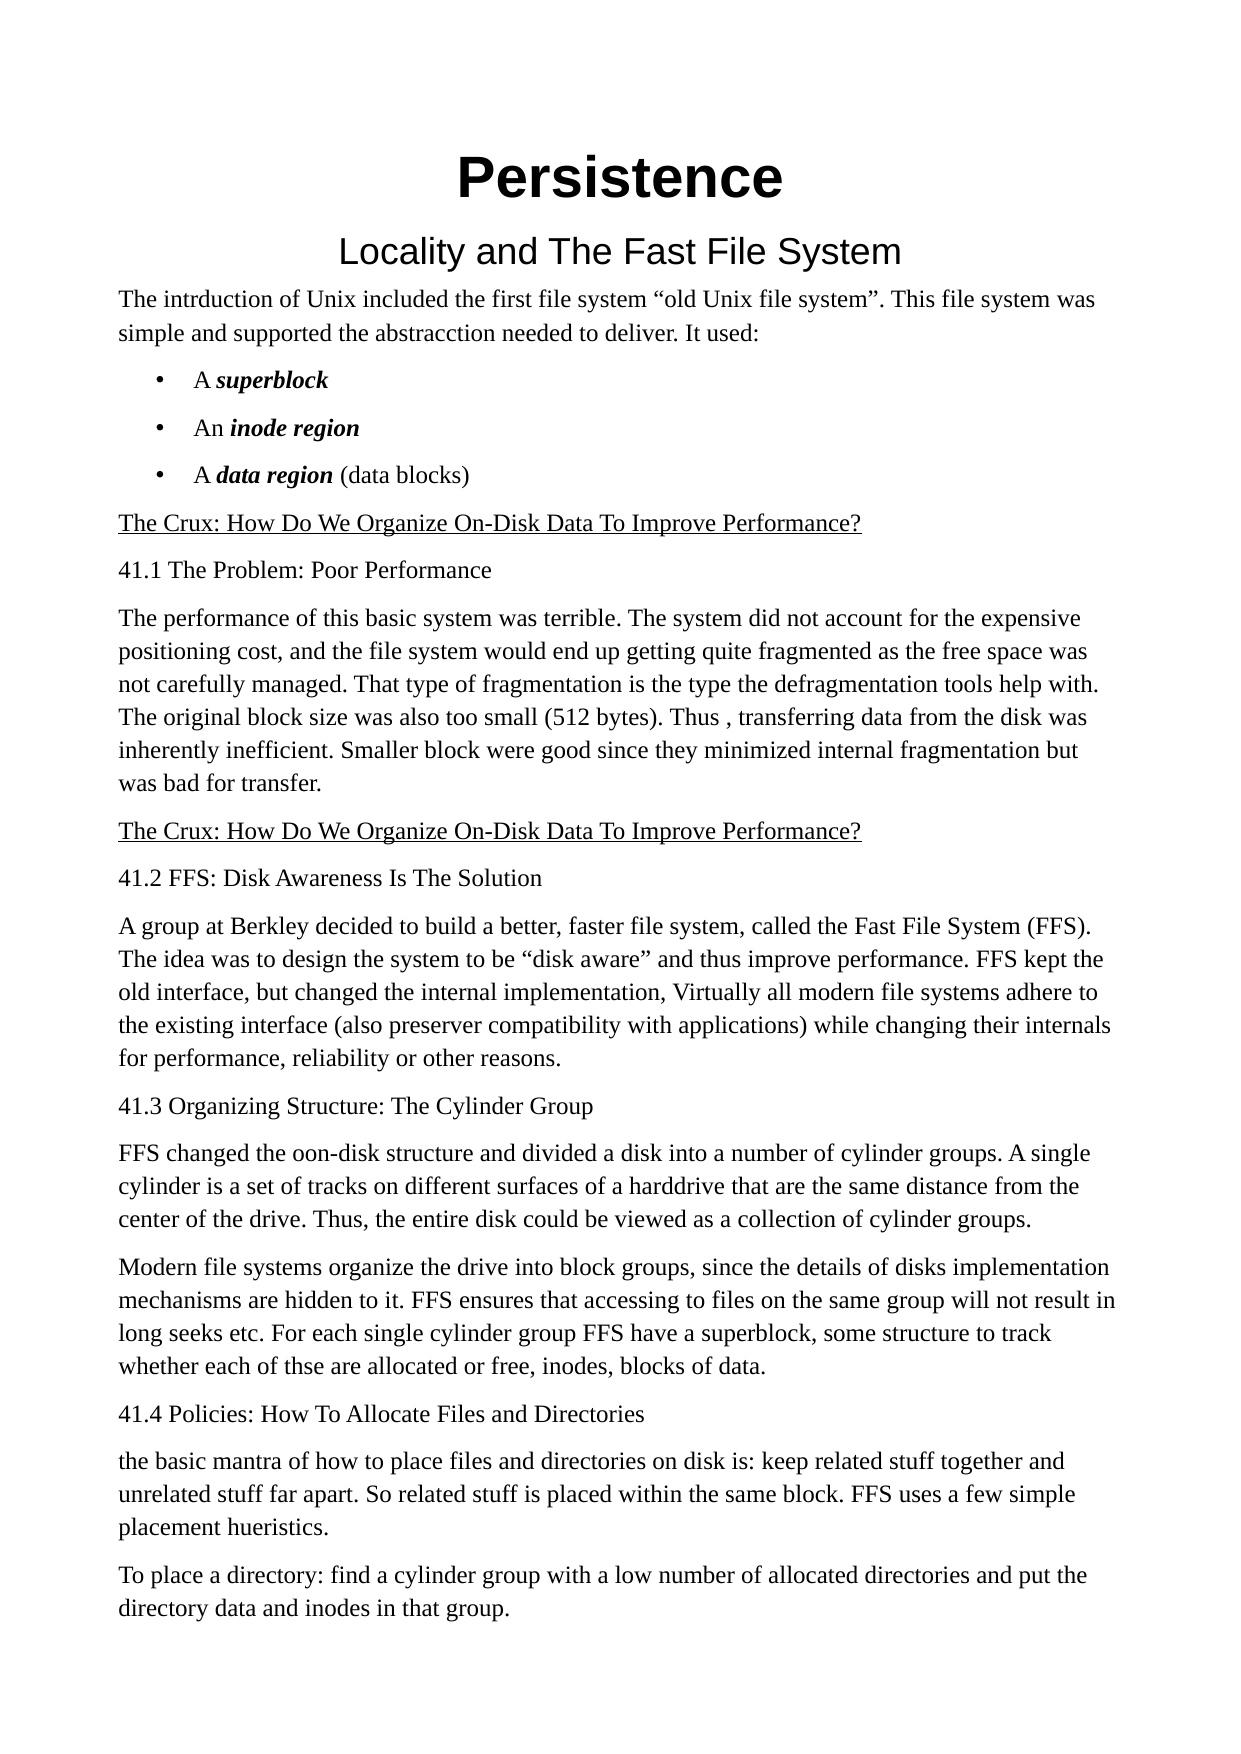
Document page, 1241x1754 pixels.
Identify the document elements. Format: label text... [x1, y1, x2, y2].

list A superblock [156, 365, 1122, 394]
text The Crux: How Do We Organize On-Disk Data To Improve Performance? [118, 508, 1122, 537]
text The intrduction of Unix included the first file system “old Unix file system”. This file system was simple and supported the abstracction needed to deliver. It used: [118, 284, 1122, 346]
text The Crux: How Do We Organize On-Disk Data To Improve Performance? [118, 816, 1122, 845]
text 41.4 Policies: How To Allocate Files and Directories [118, 1399, 1122, 1427]
text the basic mantra of how to place files and directories on disk is: keep related stuff together and unrelated stuff far apart. So related stuff is placed within the same block. FFS uses a few simple placement hueristics. [118, 1446, 1122, 1541]
text Modern file systems organize the drive into block groups, since the details of disks implementation mechanisms are hidden to it. FFS ensures that accessing to files on the same group will not result in long seeks etc. For each single cylinder group FFS have a superblock, some structure to track whether each of thse are allocated or free, inodes, blocks of data. [118, 1252, 1122, 1380]
list An inode region [156, 413, 1122, 442]
text 41.3 Organizing Structure: The Cylinder Group [118, 1091, 1122, 1119]
subtitle Locality and The Fast File System [118, 229, 1122, 272]
title Persistence [118, 143, 1122, 210]
list A data region (data blocks) [156, 460, 1122, 489]
text FFS changed the oon-disk structure and divided a disk into a number of cylinder groups. A single cylinder is a set of tracks on different surfaces of a harddrive that are the same distance from the center of the drive. Thus, the entire disk could be viewed as a collection of cylinder groups. [118, 1138, 1122, 1233]
text 41.2 FFS: Disk Awareness Is The Solution [118, 863, 1122, 892]
text To place a directory: find a cylinder group with a low number of allocated directories and put the directory data and inodes in that group. [118, 1560, 1122, 1622]
text The performance of this basic system was terrible. The system did not account for the expensive positioning cost, and the file system would end up getting quite fragmented as the free space was not carefully managed. That type of fragmentation is the type the defragmentation tools help with. The original block size was also too small (512 bytes). Thus , transferring data from the disk was inherently inefficient. Smaller block were good since they minimized internal fragmentation but was bad for transfer. [118, 603, 1122, 797]
text 41.1 The Problem: Poor Performance [118, 556, 1122, 584]
text A group at Berkley decided to build a better, faster file system, called the Fast File System (FFS). The idea was to design the system to be “disk aware” and thus improve performance. FFS kept the old interface, but changed the internal implementation, Virtually all modern file systems adhere to the existing interface (also preserver compatibility with applications) while changing their internals for performance, reliability or other reasons. [118, 911, 1122, 1072]
